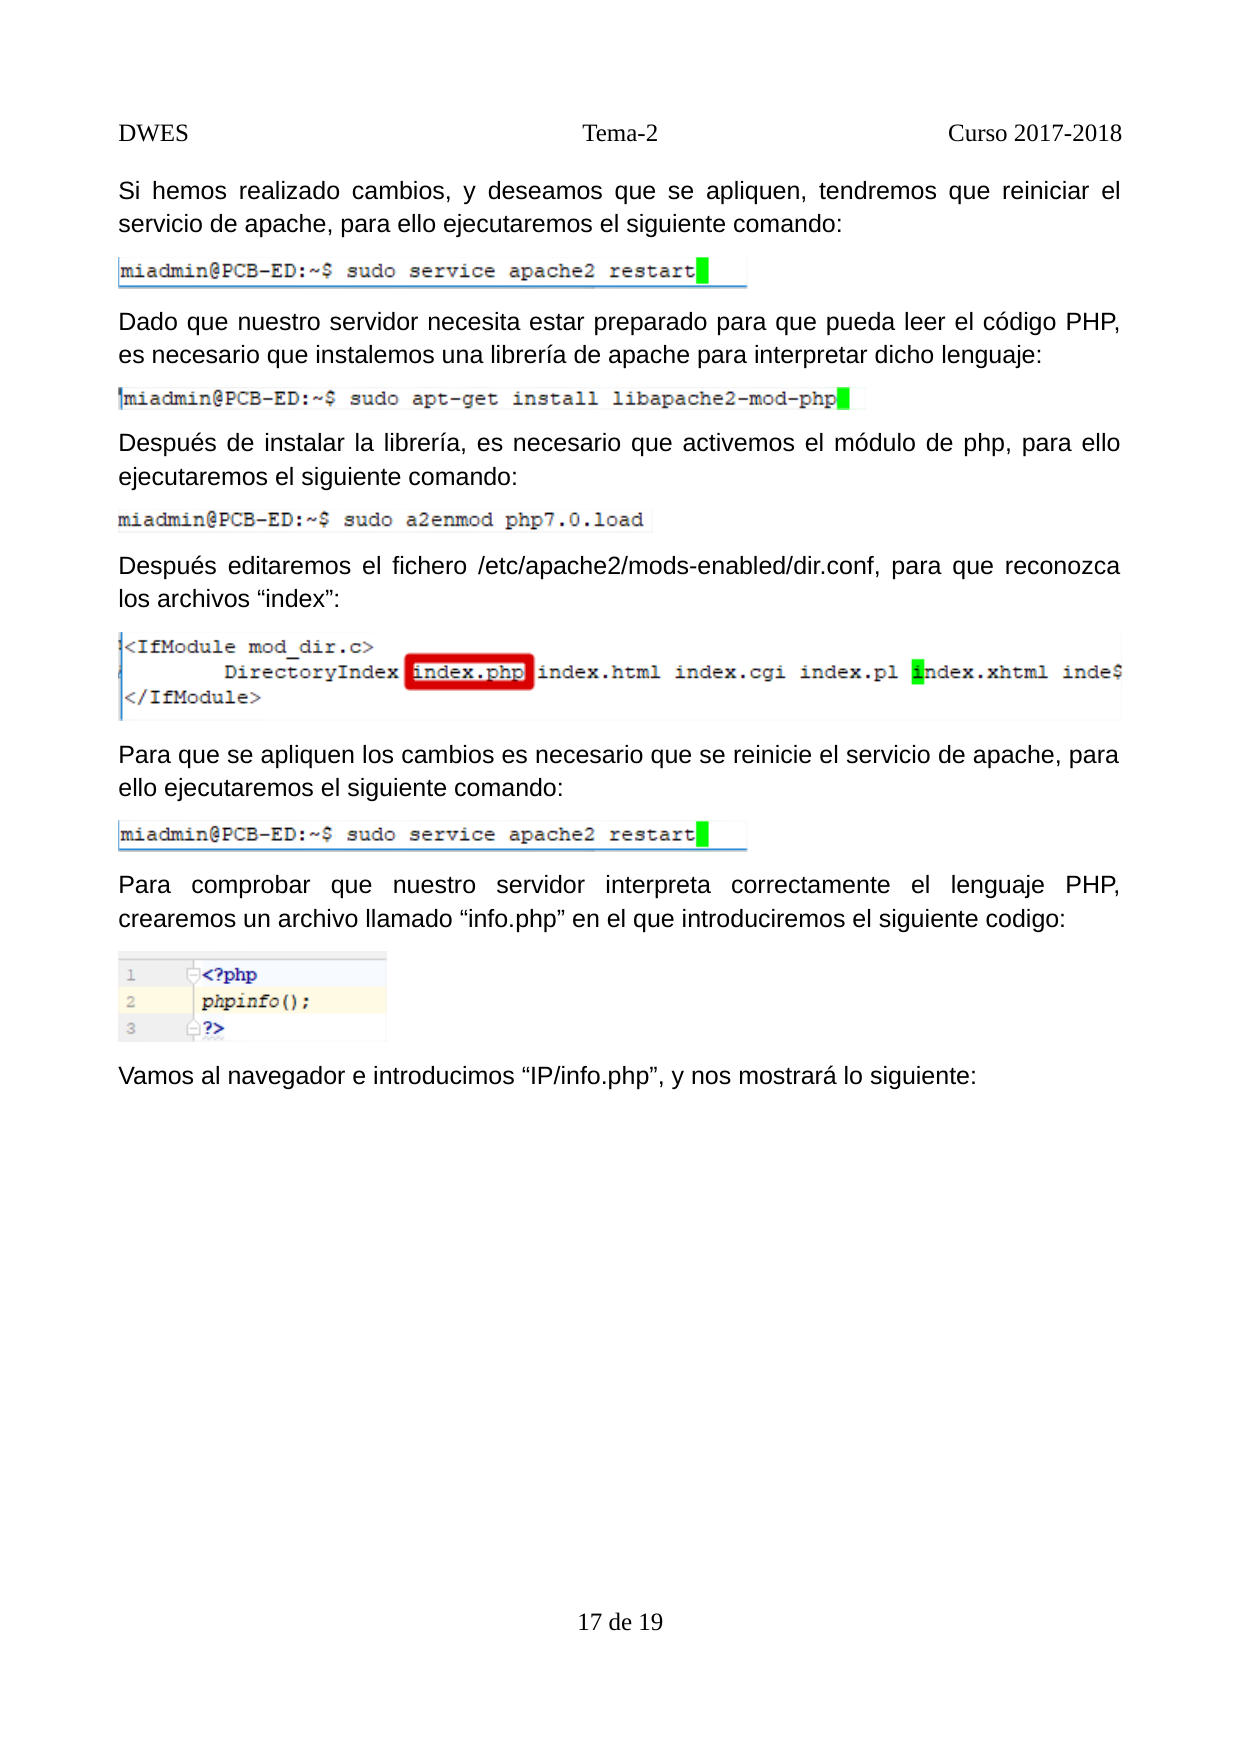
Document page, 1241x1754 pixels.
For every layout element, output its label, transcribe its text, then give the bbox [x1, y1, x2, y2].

text Dado que nuestro servidor necesita estar preparado para que pueda leer el código PHP, es necesario que instalemos una librería de apache para interpretar dicho lenguaje: [118, 307, 1122, 369]
picture [118, 509, 653, 533]
picture [118, 387, 867, 410]
picture [118, 632, 1123, 721]
text Si hemos realizado cambios, y deseamos que se apliquen, tendremos que reiniciar el servicio de apache, para ello ejecutaremos el siguiente comando: [118, 176, 1122, 238]
text Para comprobar que nuestro servidor interpreta correctamente el lenguaje PHP, crearemos un archivo llamado “info.php” en el que introduciremos el siguiente codigo: [118, 871, 1122, 932]
picture [118, 820, 748, 852]
text Después de instalar la librería, es necesario que activemos el módulo de php, para ello ejecutaremos el siguiente comando: [118, 428, 1122, 490]
picture [118, 951, 387, 1042]
text Después editaremos el fichero /etc/apache2/mods-enabled/dir.conf, para que reconozca los archivos “index”: [118, 551, 1122, 613]
text Vamos al navegador e introducimos “IP/info.php”, y nos mostrará lo siguiente: [118, 1061, 1122, 1089]
picture [118, 257, 748, 289]
text Para que se apliquen los cambios es necesario que se reinicie el servicio de apache, para ello ejecutaremos el siguiente comando: [118, 740, 1122, 802]
